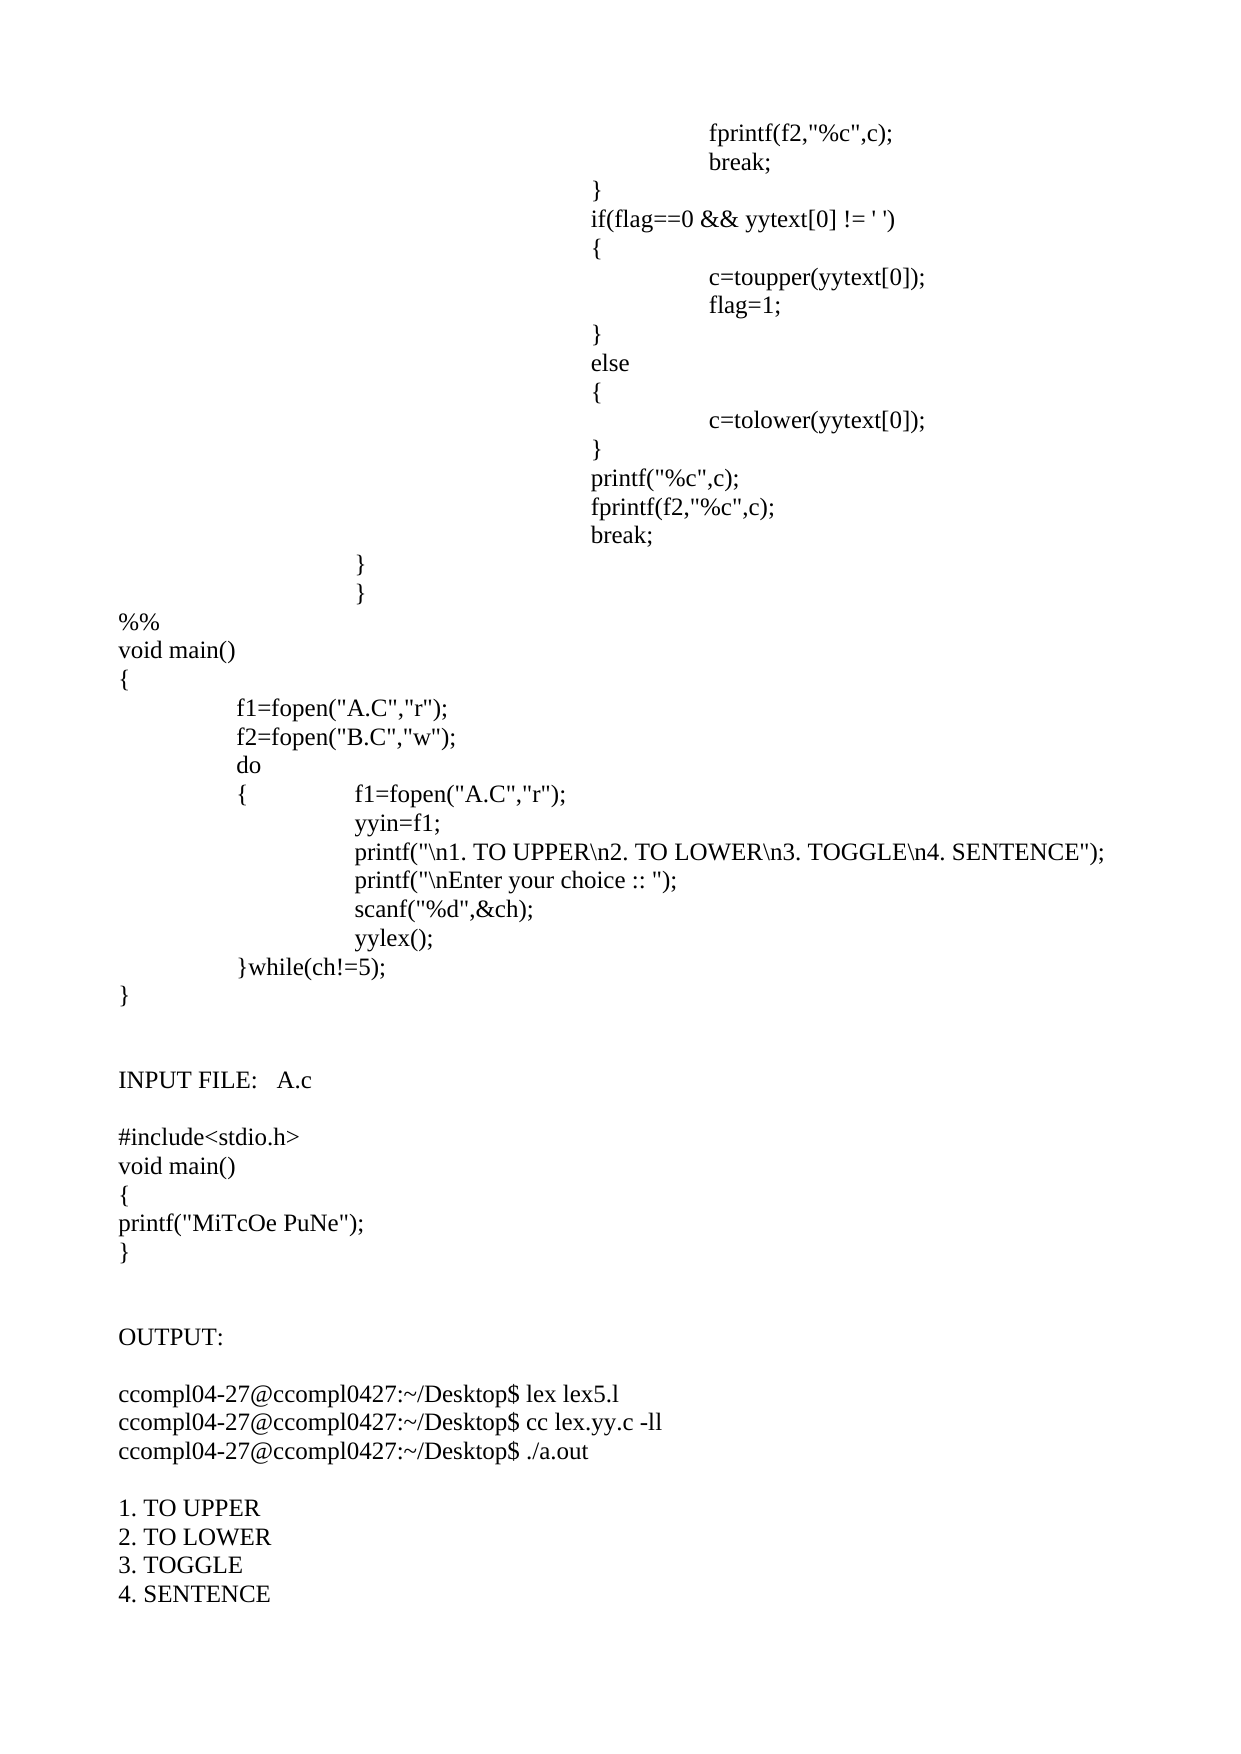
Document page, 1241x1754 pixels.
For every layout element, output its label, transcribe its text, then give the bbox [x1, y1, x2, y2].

text else [118, 348, 1122, 377]
text do [118, 751, 1122, 779]
text void main() [118, 1151, 1122, 1180]
text }while(ch!=5); [118, 952, 1122, 981]
text OUTPUT: [118, 1322, 1122, 1351]
text } [118, 549, 1122, 578]
text { [118, 664, 1122, 693]
text 4. SENTENCE [118, 1579, 1122, 1608]
text 1. TO UPPER [118, 1493, 1122, 1522]
text break; [118, 147, 1122, 176]
text #include<stdio.h> [118, 1122, 1122, 1151]
text { [118, 1180, 1122, 1208]
text void main() [118, 636, 1122, 664]
text fprintf(f2,"%c",c); [118, 118, 1122, 147]
text } [118, 319, 1122, 348]
text if(flag==0 && yytext[0] != ' ') [118, 204, 1122, 233]
text ccompl04-27@ccompl0427:~/Desktop$ lex lex5.l [118, 1379, 1122, 1407]
text { [118, 233, 1122, 262]
text printf("MiTcOe PuNe"); [118, 1208, 1122, 1237]
text } [118, 981, 1122, 1009]
text yyin=f1; [118, 808, 1122, 837]
text flag=1; [118, 291, 1122, 319]
text printf("%c",c); [118, 463, 1122, 492]
text ccompl04-27@ccompl0427:~/Desktop$ ./a.out [118, 1436, 1122, 1465]
text ccompl04-27@ccompl0427:~/Desktop$ cc lex.yy.c -ll [118, 1407, 1122, 1436]
text } [118, 578, 1122, 607]
text %% [118, 607, 1122, 636]
text printf("\n1. TO UPPER\n2. TO LOWER\n3. TOGGLE\n4. SENTENCE"); [118, 837, 1122, 866]
text fprintf(f2,"%c",c); [118, 492, 1122, 521]
text c=tolower(yytext[0]); [118, 406, 1122, 434]
text { f1=fopen("A.C","r"); [118, 779, 1122, 808]
text yylex(); [118, 923, 1122, 952]
text } [118, 176, 1122, 204]
text } [118, 434, 1122, 463]
text printf("\nEnter your choice :: "); [118, 866, 1122, 894]
text f1=fopen("A.C","r"); [118, 693, 1122, 722]
text scanf("%d",&ch); [118, 894, 1122, 923]
text 2. TO LOWER [118, 1522, 1122, 1551]
text c=toupper(yytext[0]); [118, 262, 1122, 291]
text INPUT FILE: A.c [118, 1065, 1122, 1094]
text { [118, 377, 1122, 406]
text break; [118, 521, 1122, 549]
text } [118, 1237, 1122, 1266]
text 3. TOGGLE [118, 1551, 1122, 1579]
text f2=fopen("B.C","w"); [118, 722, 1122, 751]
